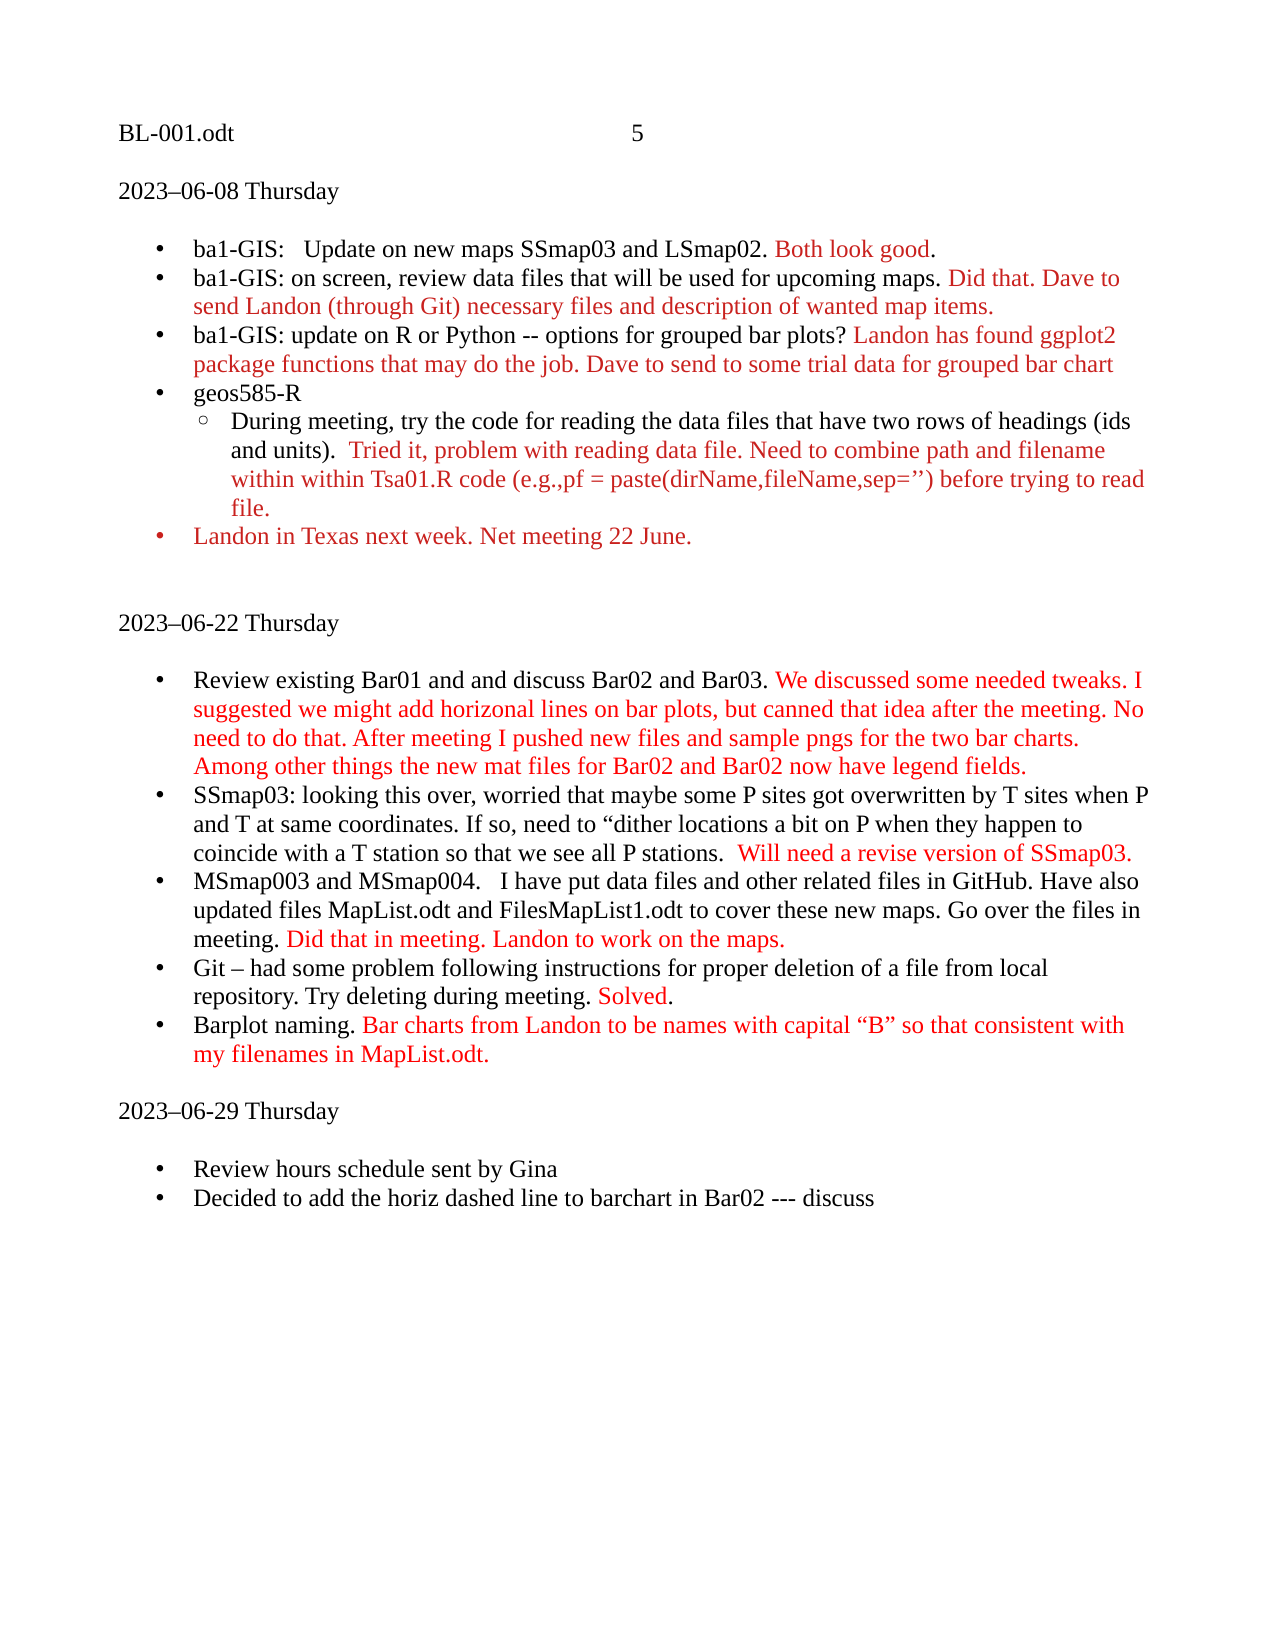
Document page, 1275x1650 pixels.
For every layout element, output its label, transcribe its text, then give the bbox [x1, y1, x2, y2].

text 2023–06-08 Thursday [118, 176, 1157, 205]
list ba1-GIS: on screen, review data files that will be used for upcoming maps. Did that. Dave to send Landon (through Git) necessary files and description of wanted map items. [156, 263, 1157, 320]
list During meeting, try the code for reading the data files that have two rows of headings (ids and units). Tried it, problem with reading data file. Need to combine path and filename within within Tsa01.R code (e.g.,pf = paste(dirName,fileName,sep=’’) before trying to read file. [193, 406, 1157, 521]
list Git – had some problem following instructions for proper deletion of a file from local repository. Try deleting during meeting. Solved. [156, 953, 1157, 1010]
list SSmap03: looking this over, worried that maybe some P sites got overwritten by T sites when P and T at same coordinates. If so, need to “dither locations a bit on P when they happen to coincide with a T station so that we see all P stations. Will need a revise version of SSmap03. [156, 780, 1157, 866]
list ba1-GIS: update on R or Python -- options for grouped bar plots? Landon has found ggplot2 package functions that may do the job. Dave to send to some trial data for grouped bar chart [156, 320, 1157, 378]
text 2023–06-29 Thursday [118, 1096, 1157, 1125]
list Barplot naming. Bar charts from Landon to be names with capital “B” so that consistent with my filenames in MapList.odt. [156, 1010, 1157, 1068]
list Review hours schedule sent by Gina [156, 1154, 1157, 1183]
list ba1-GIS: Update on new maps SSmap03 and LSmap02. Both look good. [156, 234, 1157, 263]
list Landon in Texas next week. Net meeting 22 June. [156, 521, 1157, 550]
list Review existing Bar01 and and discuss Bar02 and Bar03. We discussed some needed tweaks. I suggested we might add horizonal lines on bar plots, but canned that idea after the meeting. No need to do that. After meeting I pushed new files and sample pngs for the two bar charts. Among other things the new mat files for Bar02 and Bar02 now have legend fields. [156, 665, 1157, 780]
list geos585-R [156, 378, 1157, 406]
text 2023–06-22 Thursday [118, 608, 1157, 636]
list MSmap003 and MSmap004. I have put data files and other related files in GitHub. Have also updated files MapList.odt and FilesMapList1.odt to cover these new maps. Go over the files in meeting. Did that in meeting. Landon to work on the maps. [156, 866, 1157, 953]
list Decided to add the horiz dashed line to barchart in Bar02 --- discuss [156, 1183, 1157, 1211]
